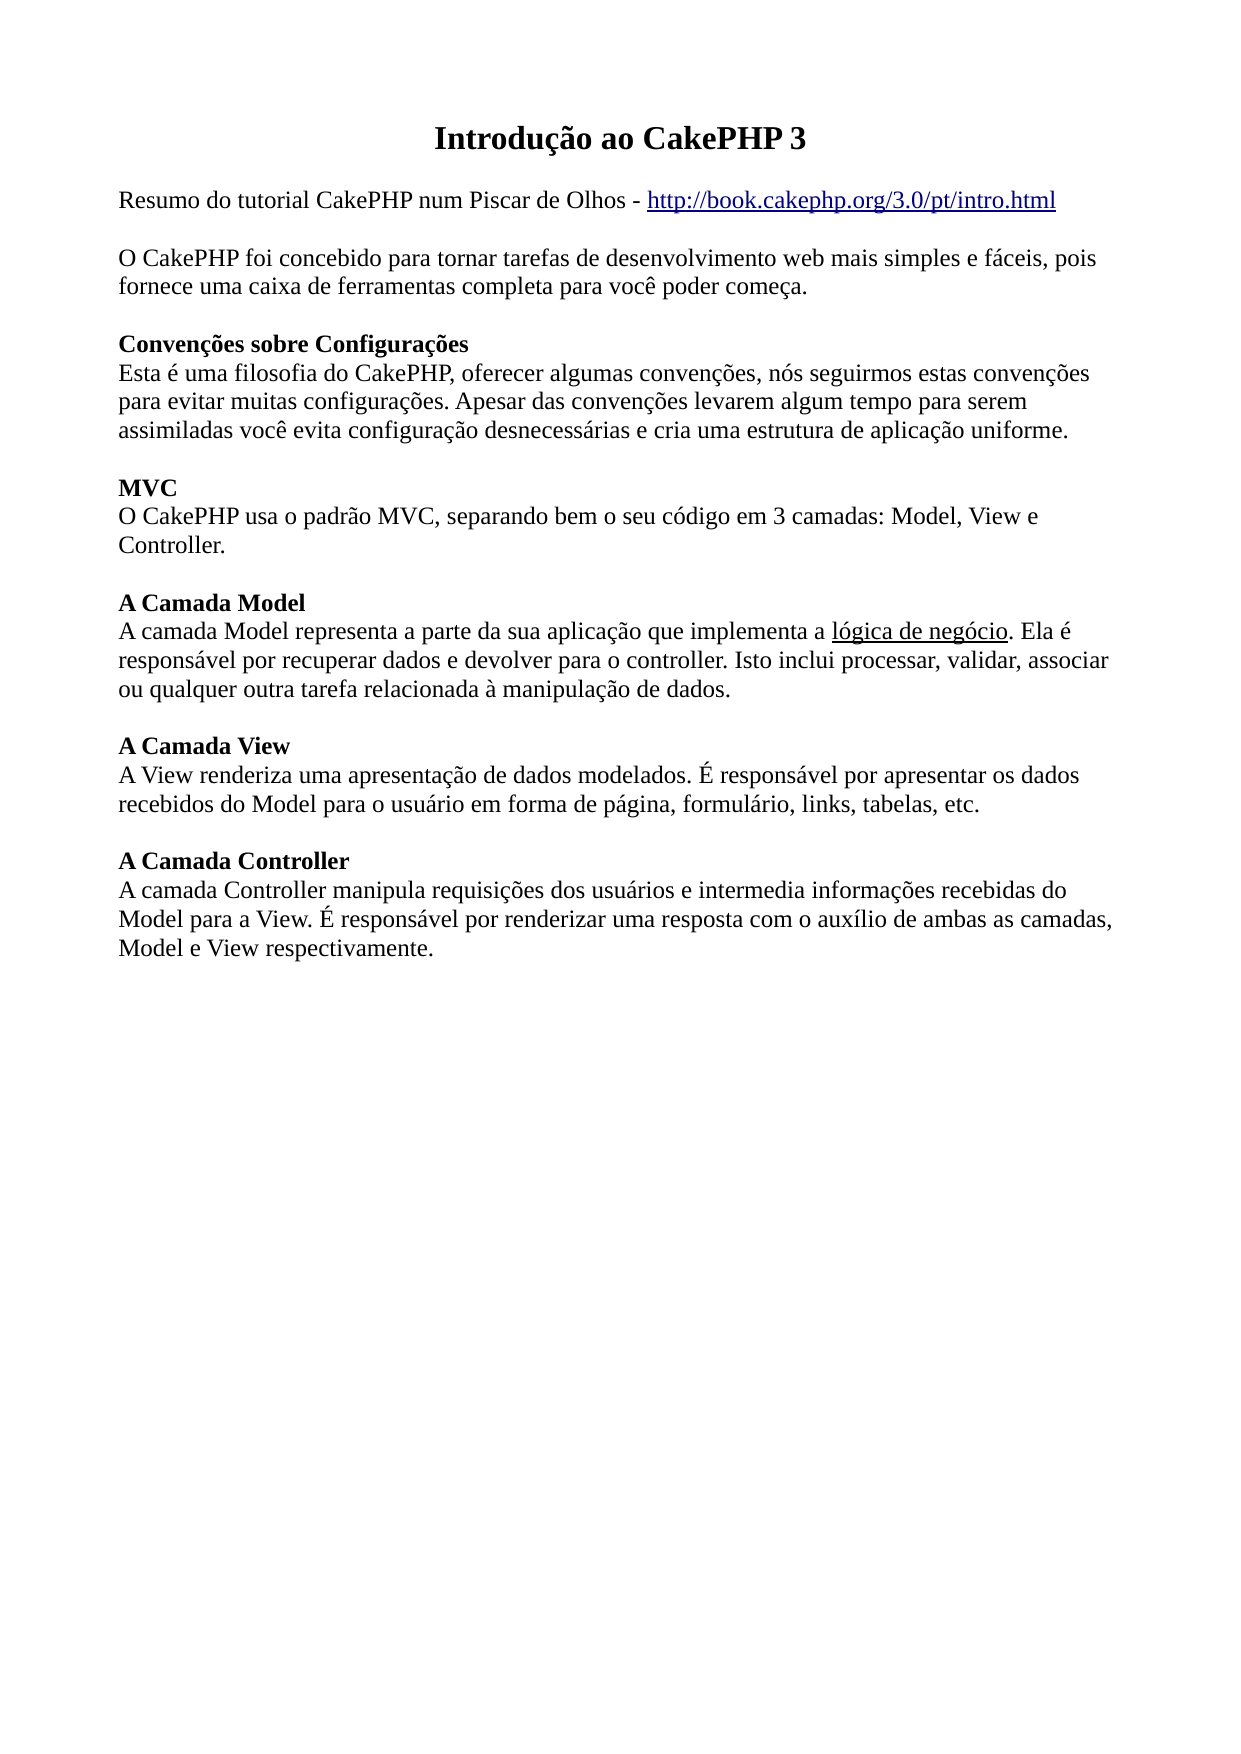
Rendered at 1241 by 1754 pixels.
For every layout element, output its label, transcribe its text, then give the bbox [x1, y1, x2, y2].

text Convenções sobre Configurações [118, 329, 1122, 358]
text A Camada Model [118, 588, 1122, 616]
text A View renderiza uma apresentação de dados modelados. É responsável por apresentar os dados recebidos do Model para o usuário em forma de página, formulário, links, tabelas, etc. [118, 760, 1122, 818]
text A camada Model representa a parte da sua aplicação que implementa a lógica de negócio. Ela é responsável por recuperar dados e devolver para o controller. Isto inclui processar, validar, associar ou qualquer outra tarefa relacionada à manipulação de dados. [118, 616, 1122, 703]
text O CakePHP usa o padrão MVC, separando bem o seu código em 3 camadas: Model, View e Controller. [118, 501, 1122, 559]
text Introdução ao CakePHP 3 [118, 118, 1122, 156]
text Esta é uma filosofia do CakePHP, oferecer algumas convenções, nós seguirmos estas convenções para evitar muitas configurações. Apesar das convenções levarem algum tempo para serem assimiladas você evita configuração desnecessárias e cria uma estrutura de aplicação uniforme. [118, 358, 1122, 444]
text O CakePHP foi concebido para tornar tarefas de desenvolvimento web mais simples e fáceis, pois fornece uma caixa de ferramentas completa para você poder começa. [118, 243, 1122, 300]
text Resumo do tutorial CakePHP num Piscar de Olhos - http://book.cakephp.org/3.0/pt/intro.html [118, 185, 1122, 214]
text MVC [118, 473, 1122, 501]
text A Camada Controller [118, 846, 1122, 875]
text A Camada View [118, 731, 1122, 760]
text A camada Controller manipula requisições dos usuários e intermedia informações recebidas do Model para a View. É responsável por renderizar uma resposta com o auxílio de ambas as camadas, Model e View respectivamente. [118, 875, 1122, 961]
